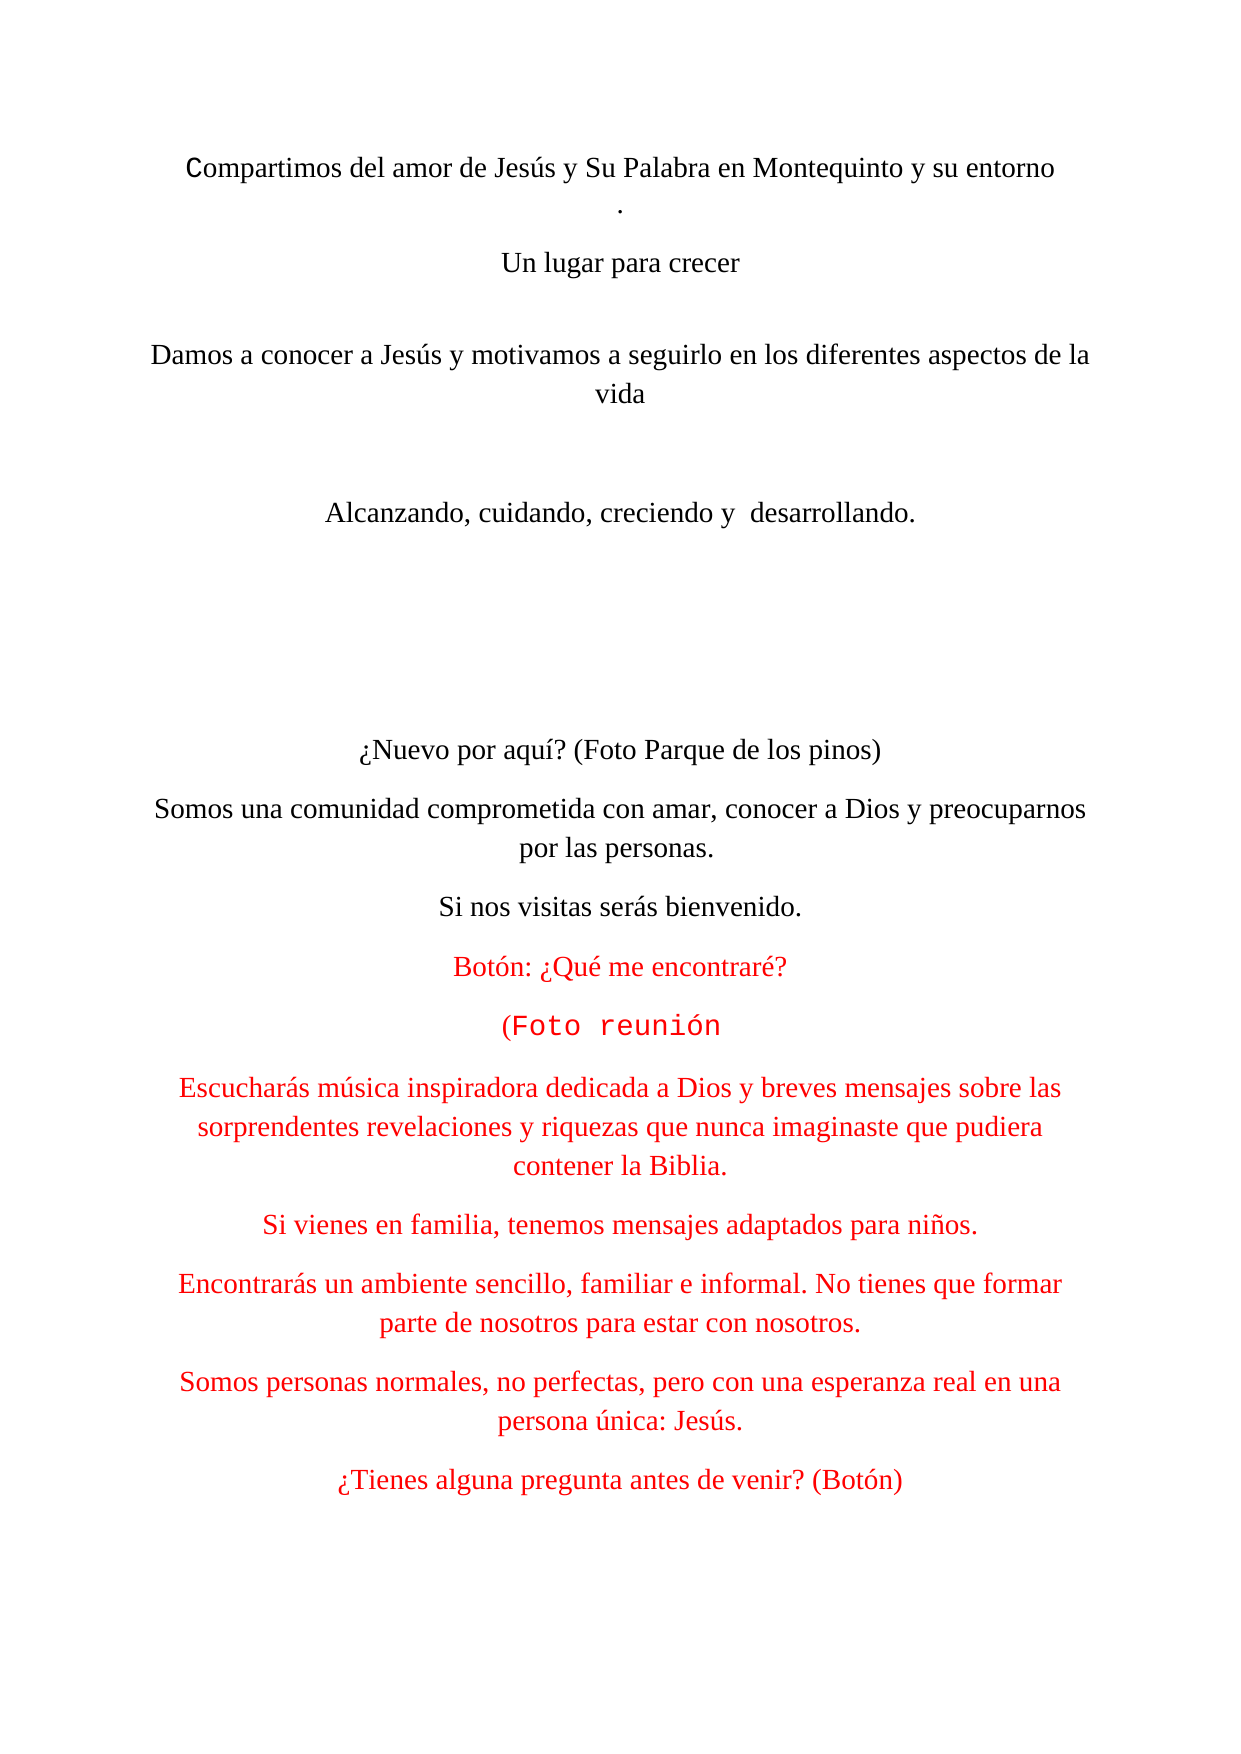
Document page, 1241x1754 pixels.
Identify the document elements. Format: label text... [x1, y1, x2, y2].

subtitle Compartimos del amor de Jesús y Su Palabra en Montequinto y su entorno [150, 150, 1090, 186]
subtitle Un lugar para crecer [150, 245, 1090, 279]
text Somos una comunidad comprometida con amar, conocer a Dios y preocuparnos por las personas. [150, 792, 1090, 864]
text Escucharás música inspiradora dedicada a Dios y breves mensajes sobre las sorprendentes revelaciones y riquezas que nunca imaginaste que pudiera contener la Biblia. [150, 1071, 1090, 1181]
text Alcanzando, cuidando, creciendo y desarrollando. [150, 495, 1090, 528]
text ¿Tienes alguna pregunta antes de venir? (Botón) [150, 1462, 1090, 1496]
text . [150, 186, 1090, 219]
text Encontrarás un ambiente sencillo, familiar e informal. No tienes que formar parte de nosotros para estar con nosotros. [150, 1266, 1090, 1338]
text ¿Nuevo por aquí? (Foto Parque de los pinos) [150, 732, 1090, 766]
text Damos a conocer a Jesús y motivamos a seguirlo en los diferentes aspectos de la vida [150, 337, 1090, 409]
text Botón: ¿Qué me encontraré? [150, 949, 1090, 982]
text Si vienes en familia, tenemos mensajes adaptados para niños. [150, 1207, 1090, 1241]
text (Foto reunión [150, 1008, 1090, 1044]
text Si nos visitas serás bienvenido. [150, 889, 1090, 923]
text Somos personas normales, no perfectas, pero con una esperanza real en una persona única: Jesús. [150, 1364, 1090, 1436]
